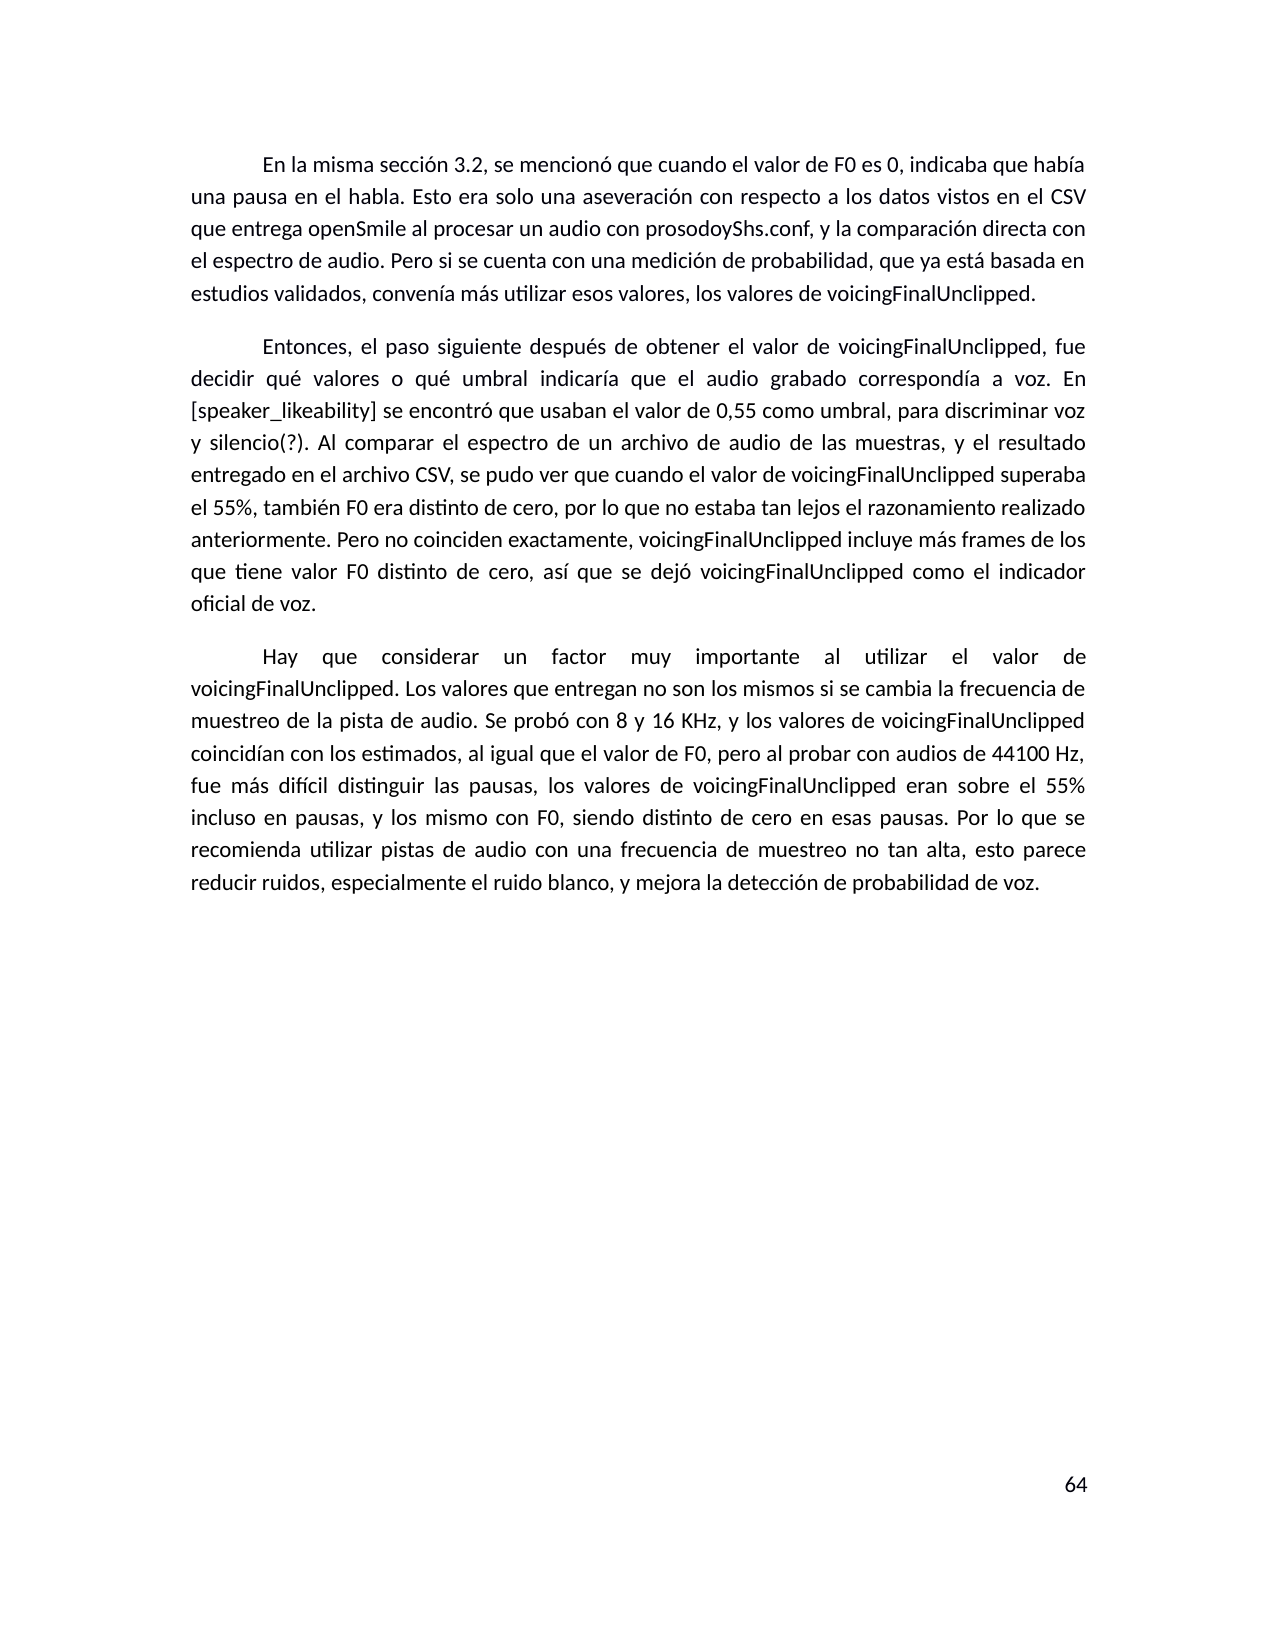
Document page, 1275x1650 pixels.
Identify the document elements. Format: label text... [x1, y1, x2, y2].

text En la misma sección 3.2, se mencionó que cuando el valor de F0 es 0, indicaba que había una pausa en el habla. Esto era solo una aseveración con respecto a los datos vistos en el CSV que entrega openSmile al procesar un audio con prosodoyShs.conf, y la comparación directa con el espectro de audio. Pero si se cuenta con una medición de probabilidad, que ya está basada en estudios validados, convenía más utilizar esos valores, los valores de voicingFinalUnclipped. [191, 150, 1087, 307]
text Entonces, el paso siguiente después de obtener el valor de voicingFinalUnclipped, fue decidir qué valores o qué umbral indicaría que el audio grabado correspondía a voz. En [speaker_likeability] se encontró que usaban el valor de 0,55 como umbral, para discriminar voz y silencio(?). Al comparar el espectro de un archivo de audio de las muestras, y el resultado entregado en el archivo CSV, se pudo ver que cuando el valor de voicingFinalUnclipped superaba el 55%, también F0 era distinto de cero, por lo que no estaba tan lejos el razonamiento realizado anteriormente. Pero no coinciden exactamente, voicingFinalUnclipped incluye más frames de los que tiene valor F0 distinto de cero, así que se dejó voicingFinalUnclipped como el indicador oficial de voz. [191, 332, 1087, 617]
text Hay que considerar un factor muy importante al utilizar el valor de voicingFinalUnclipped. Los valores que entregan no son los mismos si se cambia la frecuencia de muestreo de la pista de audio. Se probó con 8 y 16 KHz, y los valores de voicingFinalUnclipped coincidían con los estimados, al igual que el valor de F0, pero al probar con audios de 44100 Hz, fue más difícil distinguir las pausas, los valores de voicingFinalUnclipped eran sobre el 55% incluso en pausas, y los mismo con F0, siendo distinto de cero en esas pausas. Por lo que se recomienda utilizar pistas de audio con una frecuencia de muestreo no tan alta, esto parece reducir ruidos, especialmente el ruido blanco, y mejora la detección de probabilidad de voz. [191, 642, 1087, 896]
